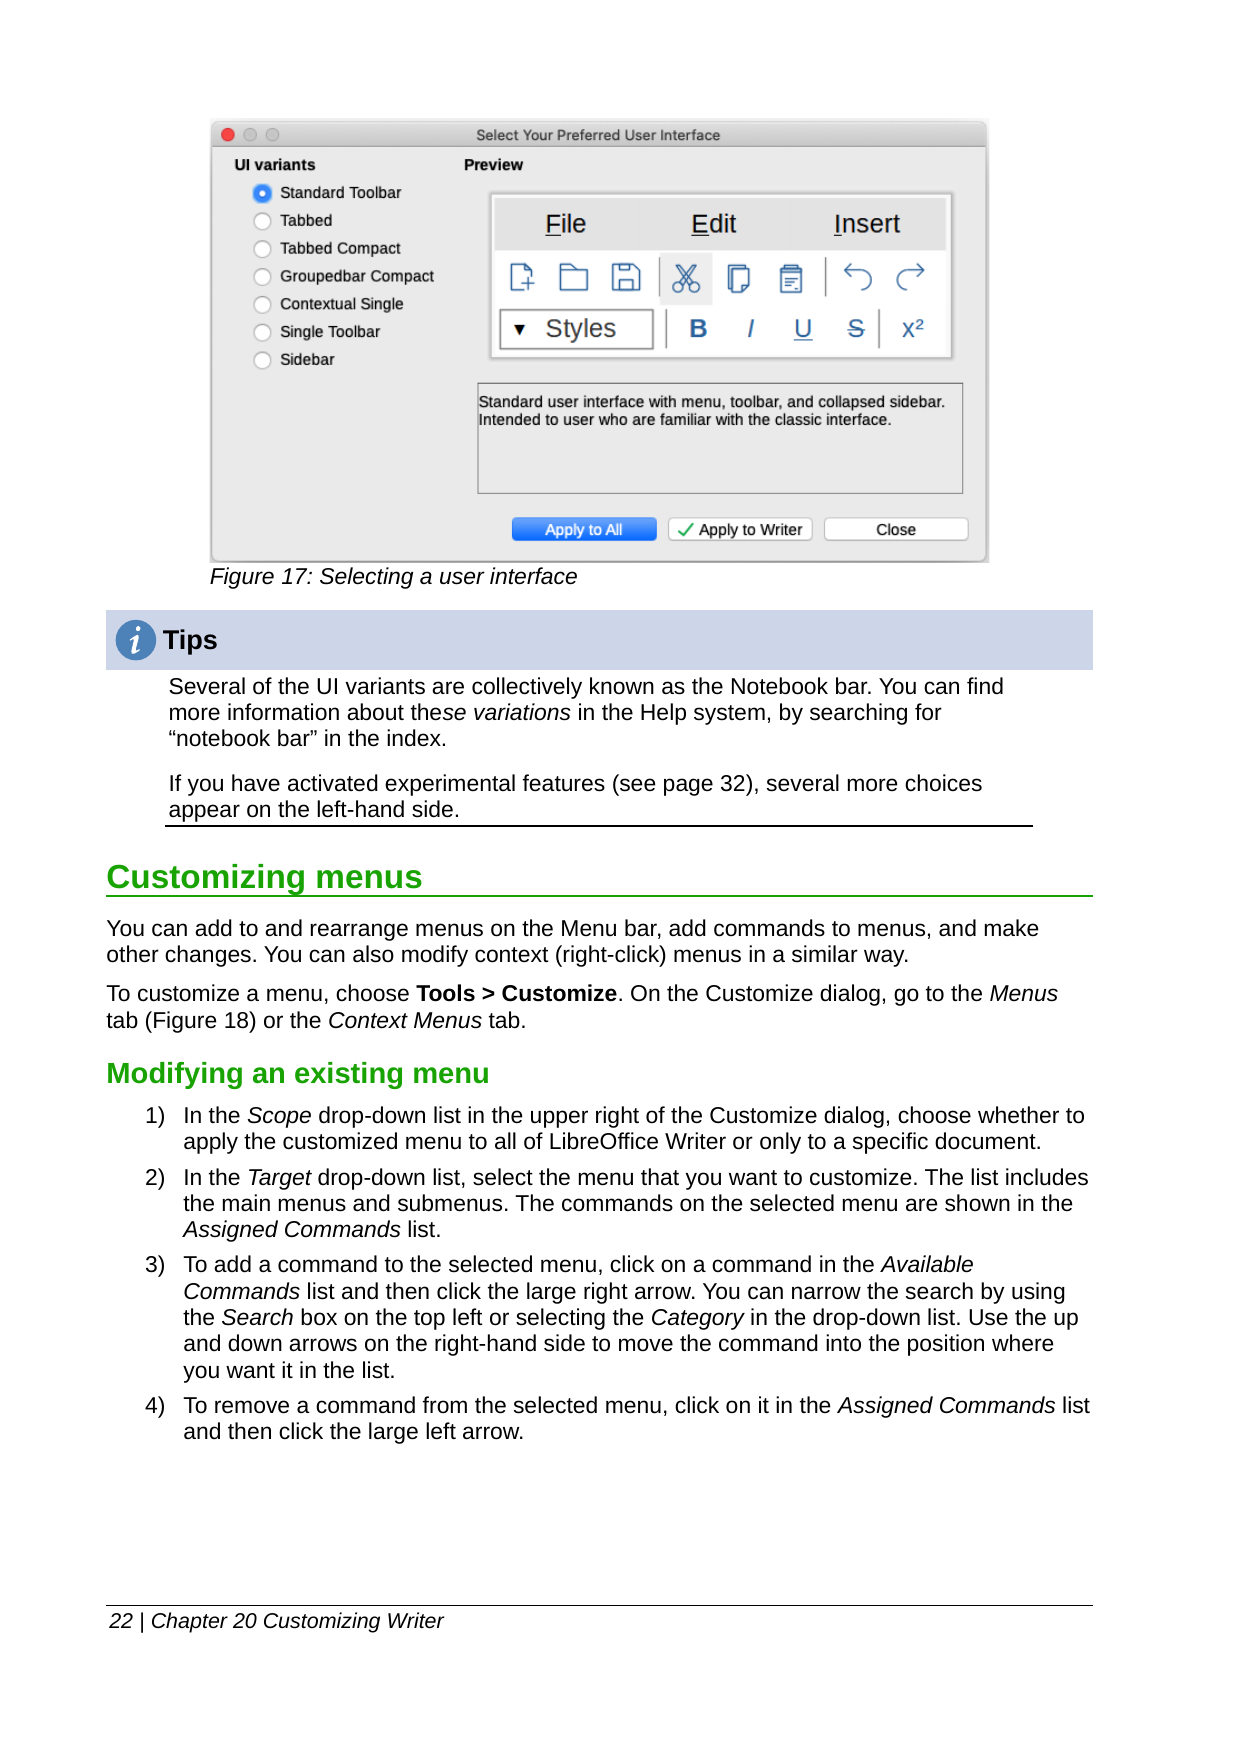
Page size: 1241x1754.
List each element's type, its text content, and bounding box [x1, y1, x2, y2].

text If you have activated experimental features (see page 32), several more choices appear on the left-hand side. [165, 766, 1033, 825]
text To customize a menu, choose Tools > Customize. On the Customize dialog, go to the Menus tab (Figure 18) or the Context Menus tab. [106, 980, 1093, 1033]
list To remove a command from the selected menu, click on it in the Assigned Commands list and then click the large left arrow. [165, 1392, 1093, 1445]
list In the Target drop-down list, select the menu that you want to customize. The list includes the main menus and submenus. The commands on the selected menu are shown in the Assigned Commands list. [165, 1163, 1093, 1242]
picture [209, 118, 990, 563]
list In the Scope drop-down list in the upper right of the Customize dialog, choose whether to apply the customized menu to all of LibreOffice Writer or only to a specific document. [165, 1102, 1093, 1154]
text Several of the UI variants are collectively known as the Notebook bar. You can find more information about these variations in the Help system, by searching for “notebook bar” in the index. [165, 670, 1033, 752]
subtitle Tips [106, 610, 1093, 670]
subtitle Modifying an existing menu [106, 1057, 1093, 1090]
text You can add to and rearrange menus on the Menu bar, add commands to menus, and make other changes. You can also modify context (right-click) menus in a similar way. [106, 915, 1093, 968]
subtitle Customizing menus [106, 857, 1093, 895]
list To add a command to the selected menu, click on a command in the Available Commands list and then click the large right arrow. You can narrow the search by using the Search box on the top left or selecting the Category in the drop-down list. Use the up and down arrows on the right-hand side to move the command into the position where you want it in the list. [165, 1251, 1093, 1383]
text Figure 17: Selecting a user interface [209, 563, 989, 589]
